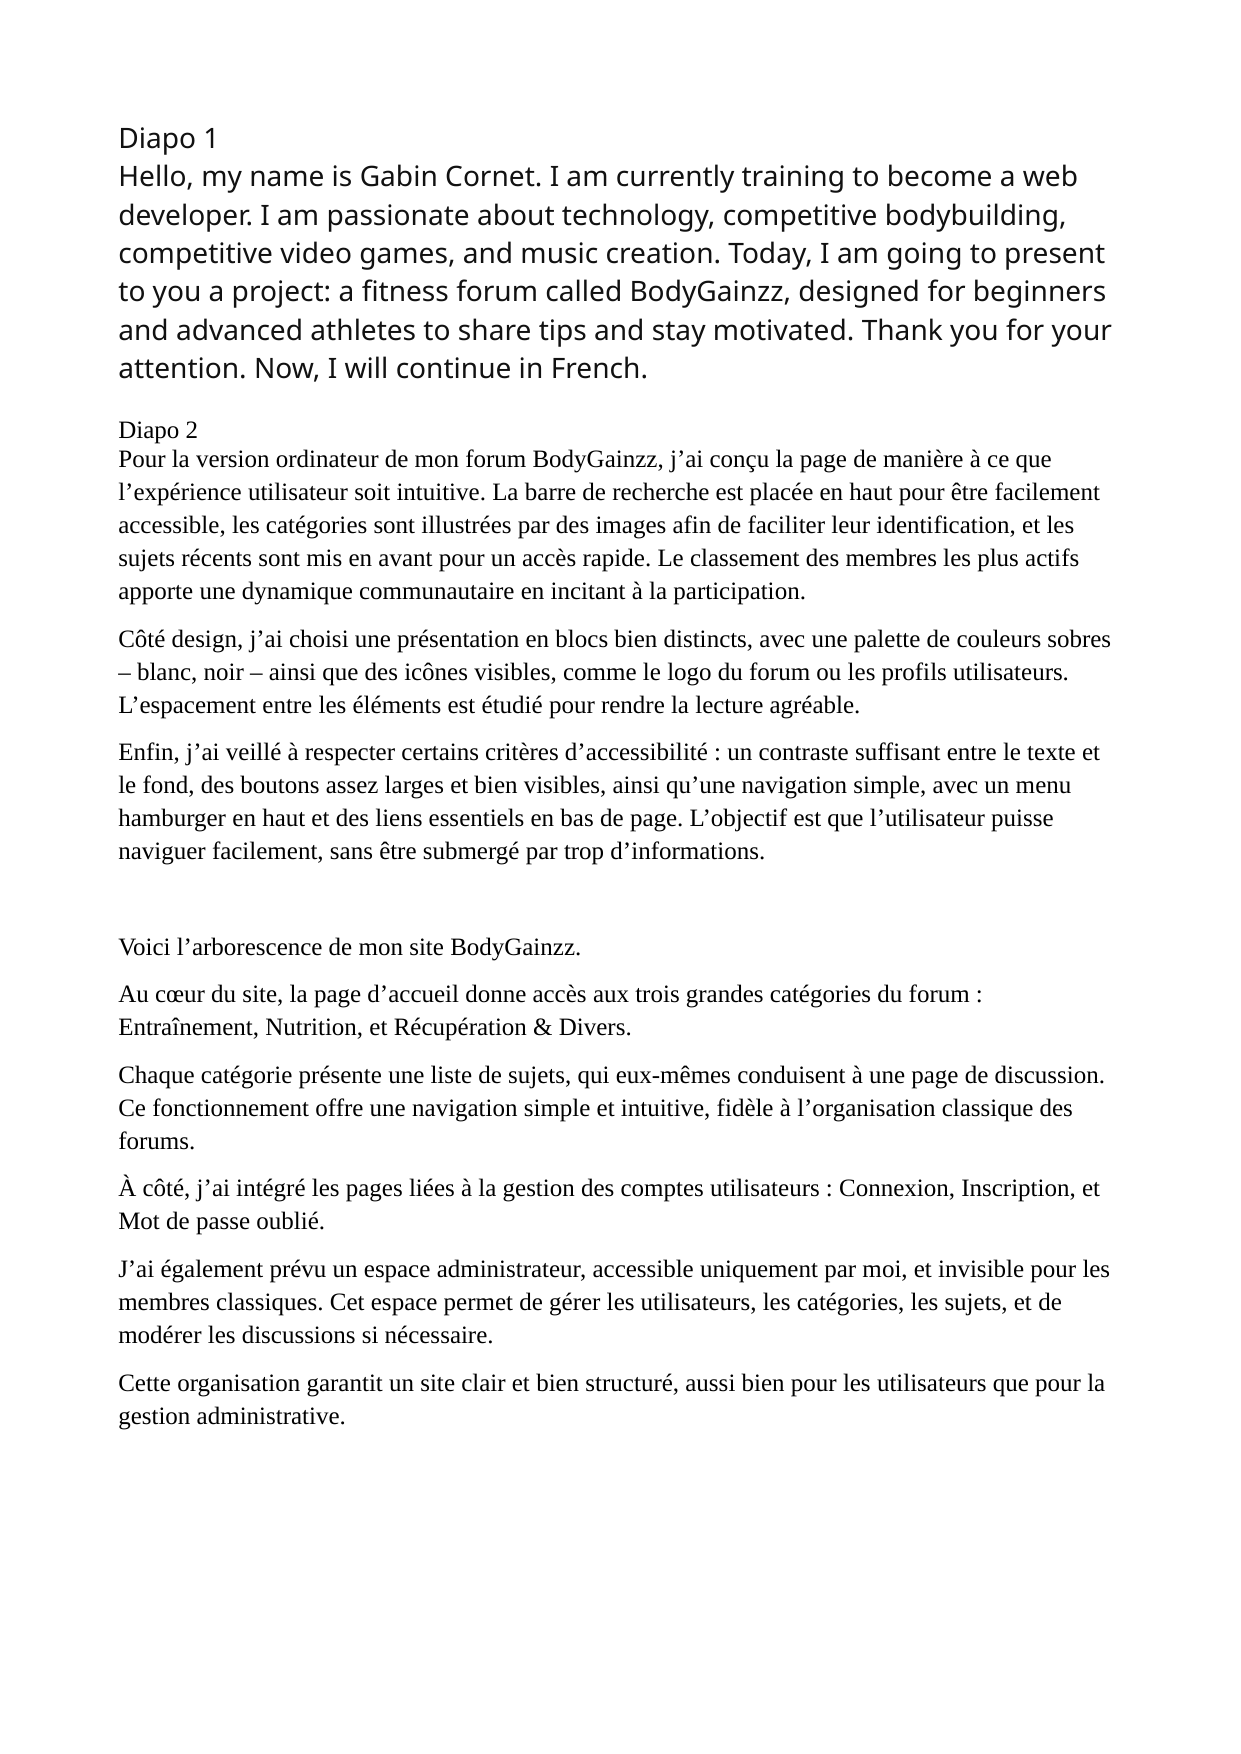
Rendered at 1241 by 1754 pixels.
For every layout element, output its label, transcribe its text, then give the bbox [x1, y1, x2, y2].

text À côté, j’ai intégré les pages liées à la gestion des comptes utilisateurs : Connexion, Inscription, et Mot de passe oublié. [118, 1173, 1122, 1235]
text Diapo 1 [118, 118, 1122, 156]
text J’ai également prévu un espace administrateur, accessible uniquement par moi, et invisible pour les membres classiques. Cet espace permet de gérer les utilisateurs, les catégories, les sujets, et de modérer les discussions si nécessaire. [118, 1254, 1122, 1349]
text Cette organisation garantit un site clair et bien structuré, aussi bien pour les utilisateurs que pour la gestion administrative. [118, 1368, 1122, 1429]
text Côté design, j’ai choisi une présentation en blocs bien distincts, avec une palette de couleurs sobres – blanc, noir – ainsi que des icônes visibles, comme le logo du forum ou les profils utilisateurs. L’espacement entre les éléments est étudié pour rendre la lecture agréable. [118, 624, 1122, 718]
text Chaque catégorie présente une liste de sujets, qui eux-mêmes conduisent à une page de discussion. Ce fonctionnement offre une navigation simple et intuitive, fidèle à l’organisation classique des forums. [118, 1060, 1122, 1154]
text Au cœur du site, la page d’accueil donne accès aux trois grandes catégories du forum : Entraînement, Nutrition, et Récupération & Divers. [118, 979, 1122, 1041]
text Diapo 2 [118, 415, 1122, 444]
text Enfin, j’ai veillé à respecter certains critères d’accessibilité : un contraste suffisant entre le texte et le fond, des boutons assez larges et bien visibles, ainsi qu’une navigation simple, avec un menu hamburger en haut et des liens essentiels en bas de page. L’objectif est que l’utilisateur puisse naviguer facilement, sans être submergé par trop d’informations. [118, 737, 1122, 865]
text Hello, my name is Gabin Cornet. I am currently training to become a web developer. I am passionate about technology, competitive bodybuilding, competitive video games, and music creation. Today, I am going to present to you a project: a fitness forum called BodyGainzz, designed for beginners and advanced athletes to share tips and stay motivated. Thank you for your attention. Now, I will continue in French. [118, 156, 1122, 386]
text Voici l’arborescence de mon site BodyGainzz. [118, 932, 1122, 960]
text Pour la version ordinateur de mon forum BodyGainzz, j’ai conçu la page de manière à ce que l’expérience utilisateur soit intuitive. La barre de recherche est placée en haut pour être facilement accessible, les catégories sont illustrées par des images afin de faciliter leur identification, et les sujets récents sont mis en avant pour un accès rapide. Le classement des membres les plus actifs apporte une dynamique communautaire en incitant à la participation. [118, 444, 1122, 605]
